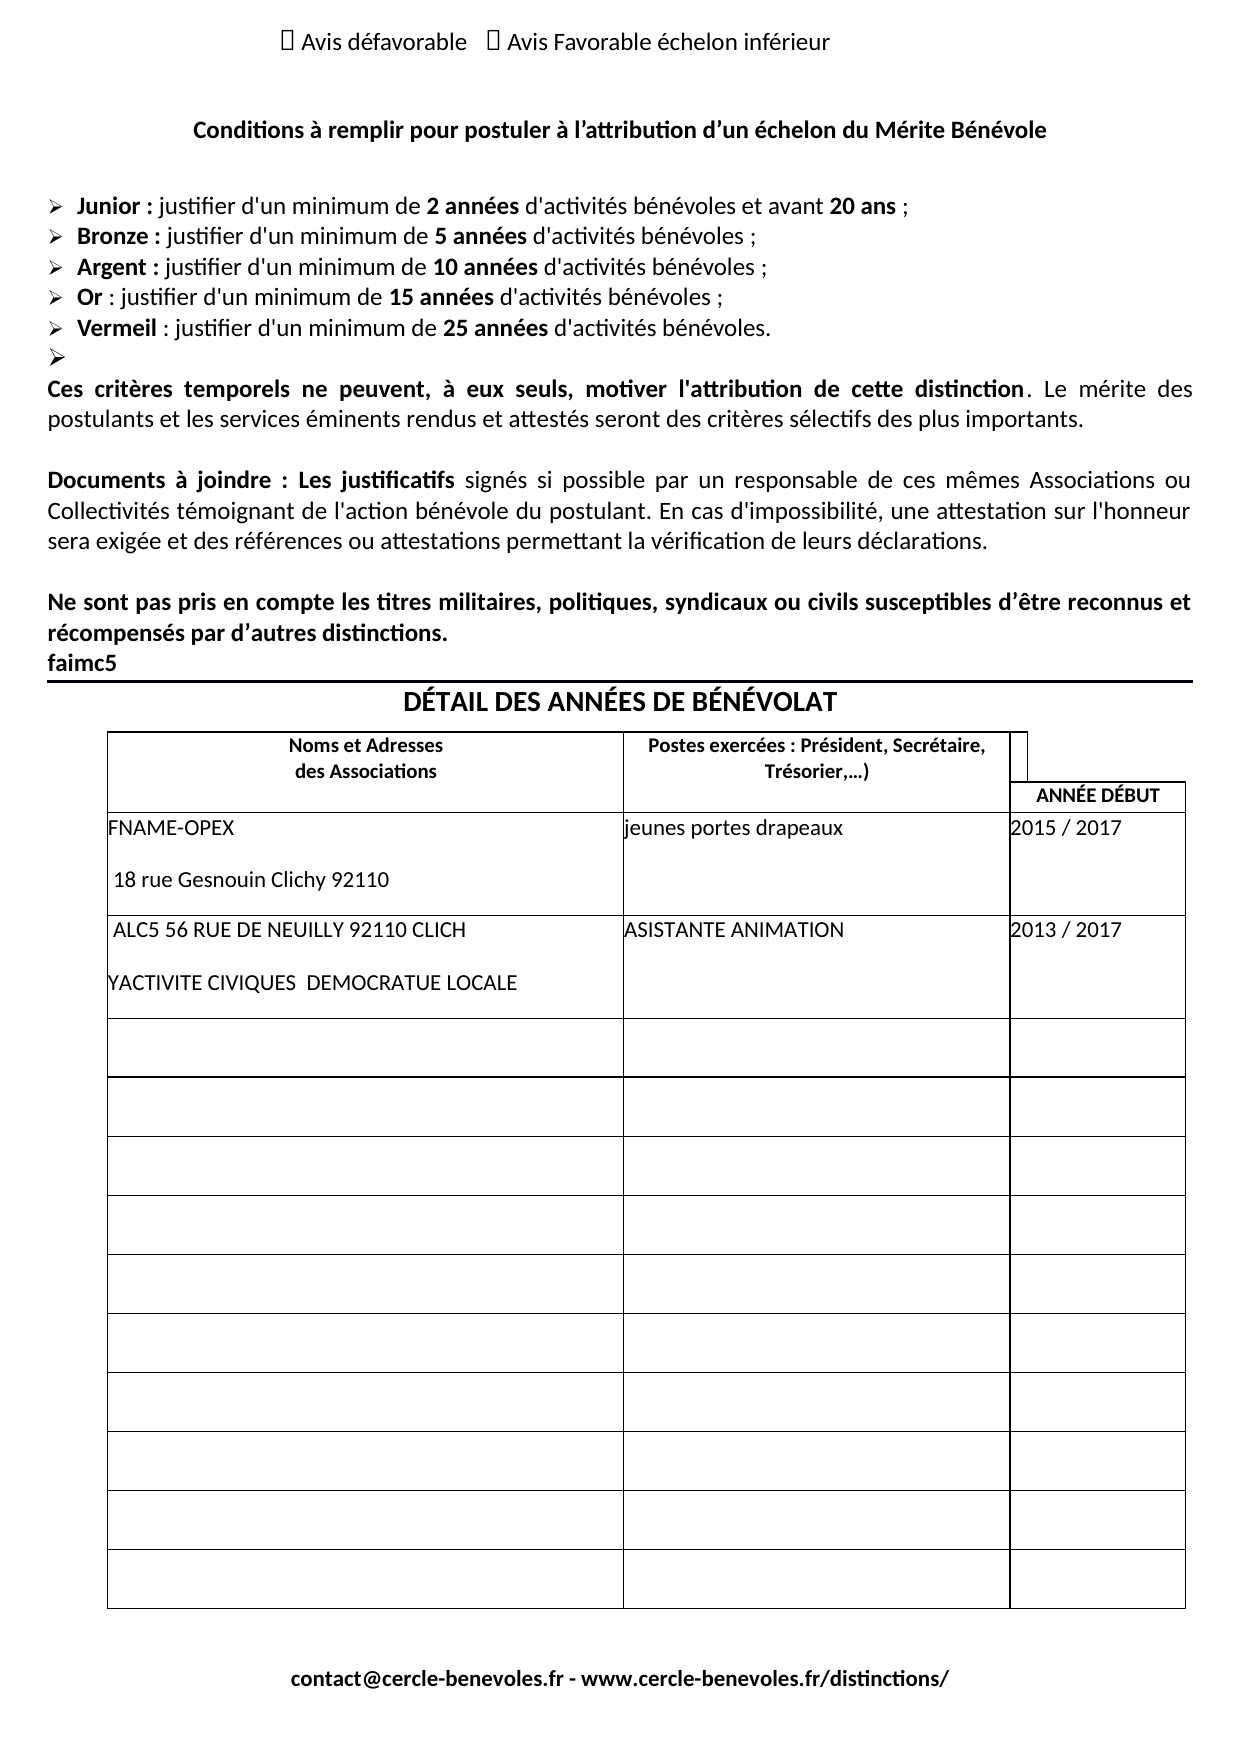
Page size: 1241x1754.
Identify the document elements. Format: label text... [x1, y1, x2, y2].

table_cell [1011, 1550, 1185, 1608]
table_header [1028, 731, 1186, 781]
text Ces critères temporels ne peuvent, à eux seuls, motiver l'attribution de cette distinction. Le mérite des postulants et les services éminents rendus et attestés seront des critères sélectifs des plus importants. [47, 373, 1193, 434]
list Bronze : justifier d'un minimum de 5 années d'activités bénévoles ; [47, 220, 1193, 251]
table_cell ALC5 56 RUE DE NEUILLY 92110 CLICH YACTIVITE CIVIQUES DEMOCRATUE LOCALE [108, 916, 623, 1017]
table_cell [1011, 1432, 1185, 1490]
table_cell ASISTANTE ANIMATION [624, 916, 1009, 1017]
table_cell jeunes portes drapeaux [624, 813, 1009, 914]
table_header Postes exercées : Président, Secrétaire, Trésorier,…) [624, 733, 1009, 812]
text Documents à joindre : Les justificatifs signés si possible par un responsable de ces mêmes Associations ou Collectivités témoignant de l'action bénévole du postulant. En cas d'impossibilité, une attestation sur l'honneur sera exigée et des références ou attestations permettant la vérification de leurs déclarations. [47, 464, 1193, 556]
table_cell [108, 1373, 623, 1431]
table_header [1011, 733, 1027, 781]
table_cell [624, 1373, 1009, 1431]
table_cell [1011, 1314, 1185, 1372]
table_cell [624, 1491, 1009, 1549]
table_cell [1011, 1019, 1185, 1076]
text DÉTAIL DES ANNÉES DE BÉNÉVOLAT [47, 683, 1193, 719]
subtitle Conditions à remplir pour postuler à l’attribution d’un échelon du Mérite Bénévole [47, 114, 1193, 145]
table_cell [108, 1196, 623, 1254]
table_cell [108, 1255, 623, 1313]
table_cell [624, 1137, 1009, 1194]
table_cell [1011, 1196, 1185, 1254]
table_cell [624, 1255, 1009, 1313]
table_cell [108, 1078, 623, 1136]
list  Avis défavorable  Avis Favorable échelon inférieur [106, 21, 1193, 59]
table_cell [108, 1550, 623, 1608]
table_cell [624, 1196, 1009, 1254]
table_cell [624, 1314, 1009, 1372]
list Argent : justifier d'un minimum de 10 années d'activités bénévoles ; [47, 251, 1193, 281]
table_cell [108, 1432, 623, 1490]
table_cell [624, 1432, 1009, 1490]
table_cell 2013 / 2017 [1011, 916, 1185, 1017]
table_cell FNAME-OPEX 18 rue Gesnouin Clichy 92110 [108, 813, 623, 914]
list Or : justifier d'un minimum de 15 années d'activités bénévoles ; [47, 281, 1193, 312]
table_cell [624, 1078, 1009, 1136]
table_cell [1011, 1137, 1185, 1194]
table_cell [108, 1314, 623, 1372]
table_cell [624, 1550, 1009, 1608]
table_cell [1011, 1078, 1185, 1136]
list Junior : justifier d'un minimum de 2 années d'activités bénévoles et avant 20 ans ; [47, 190, 1193, 220]
table_cell [108, 1137, 623, 1194]
list Vermeil : justifier d'un minimum de 25 années d'activités bénévoles. [47, 312, 1193, 342]
table_cell [108, 1019, 623, 1076]
table_cell 2015 / 2017 [1011, 813, 1185, 914]
table_cell [108, 1491, 623, 1549]
table_cell [624, 1019, 1009, 1076]
table_cell [1011, 1491, 1185, 1549]
text Ne sont pas pris en compte les titres militaires, politiques, syndicaux ou civils susceptibles d’être reconnus et récompensés par d’autres distinctions. [47, 587, 1193, 648]
text faimc5 [47, 648, 1193, 680]
table_cell [1011, 1255, 1185, 1313]
table_cell ANNÉE DÉBUT [1011, 783, 1185, 812]
table_cell [1011, 1373, 1185, 1431]
table_header Noms et Adresses des Associations [108, 733, 623, 812]
